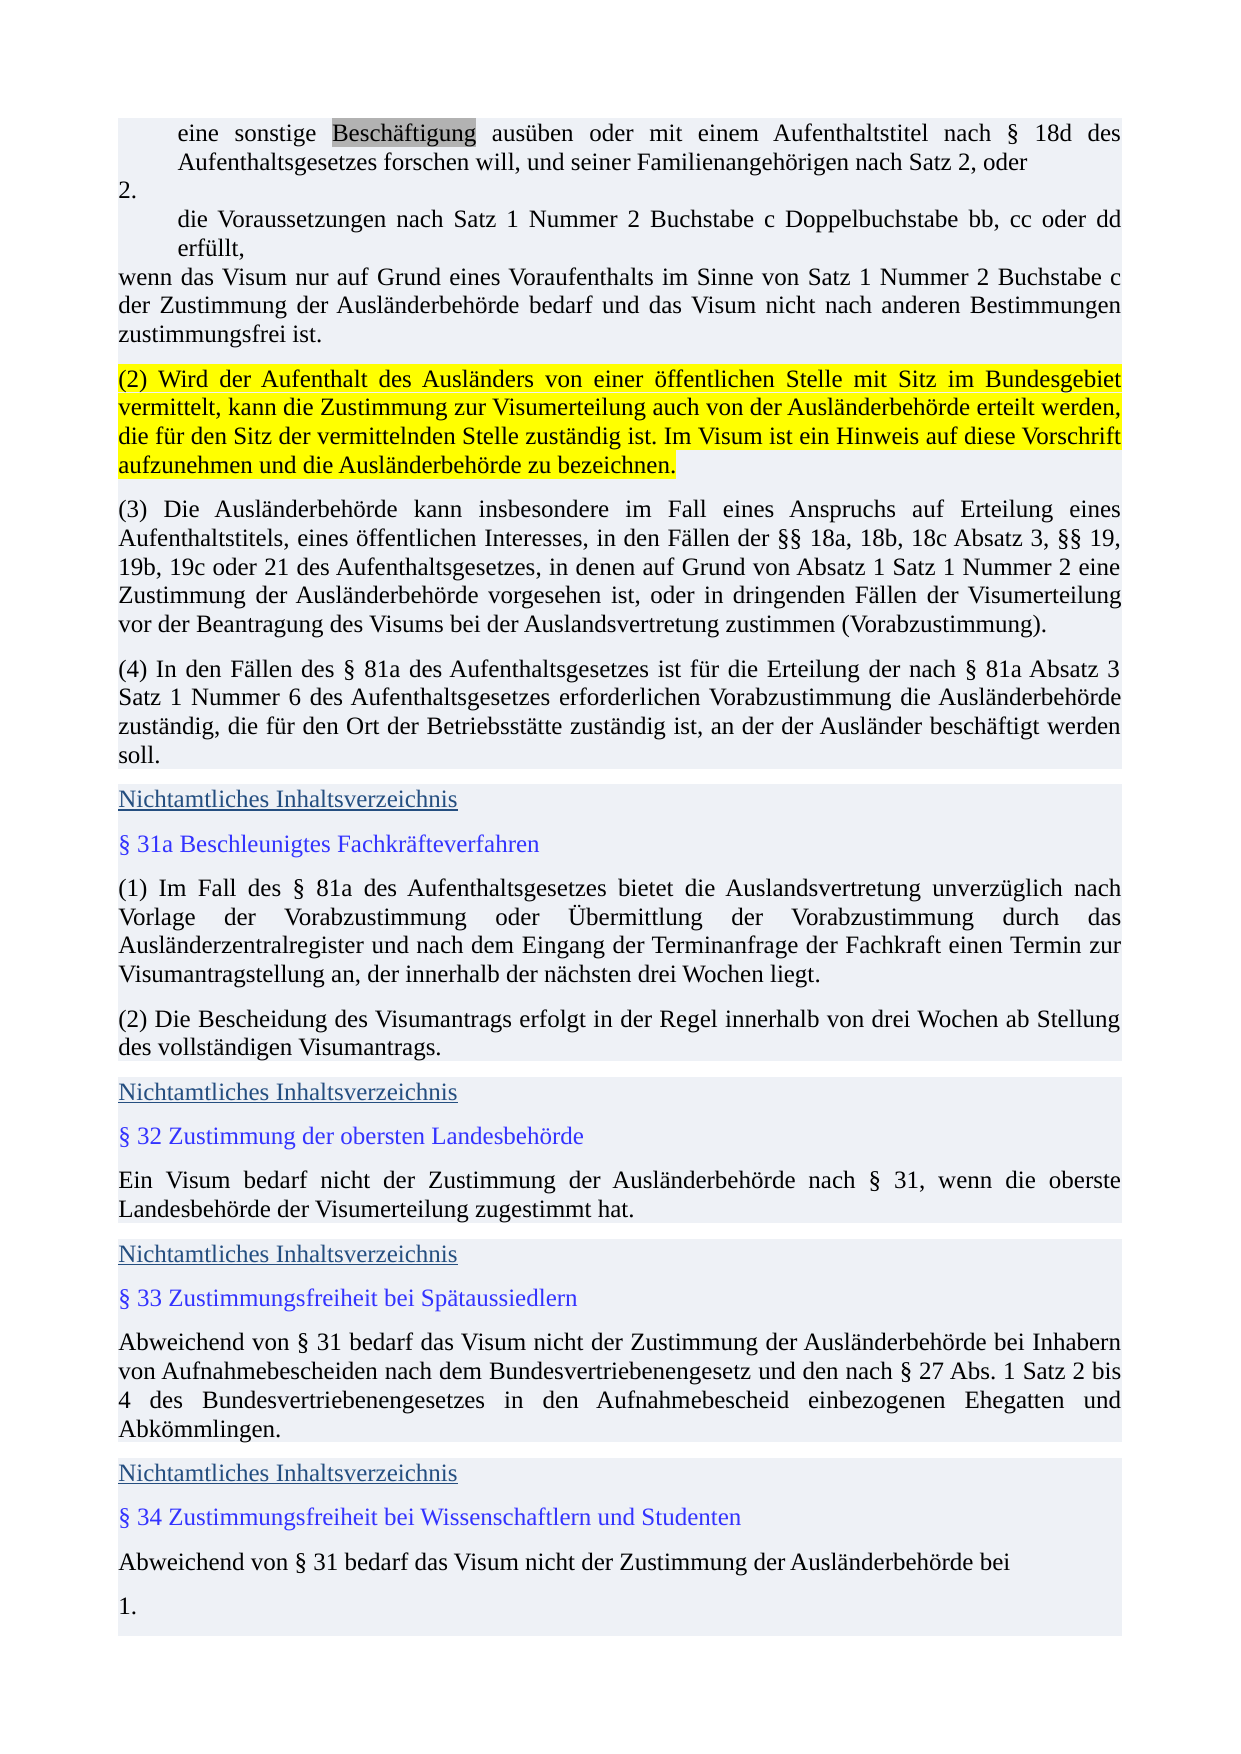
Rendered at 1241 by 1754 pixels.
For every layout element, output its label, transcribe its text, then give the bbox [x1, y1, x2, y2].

text (2) Die Bescheidung des Visumantrags erfolgt in der Regel innerhalb von drei Wochen ab Stellung des vollständigen Visumantrags. [118, 1004, 1122, 1061]
text Nichtamtliches Inhaltsverzeichnis [118, 1239, 1122, 1267]
subtitle 1. [118, 1591, 1122, 1620]
list eine sonstige Beschäftigung ausüben oder mit einem Aufenthaltstitel nach § 18d des Aufenthaltsgesetzes forschen will, und seiner Familienangehörigen nach Satz 2, oder [177, 118, 1122, 176]
text (3) Die Ausländerbehörde kann insbesondere im Fall eines Anspruchs auf Erteilung eines Aufenthaltstitels, eines öffentlichen Interesses, in den Fällen der §§ 18a, 18b, 18c Absatz 3, §§ 19, 19b, 19c oder 21 des Aufenthaltsgesetzes, in denen auf Grund von Absatz 1 Satz 1 Nummer 2 eine Zustimmung der Ausländerbehörde vorgesehen ist, oder in dringenden Fällen der Visumerteilung vor der Beantragung des Visums bei der Auslandsvertretung zustimmen (Vorabzustimmung). [118, 494, 1122, 638]
text (4) In den Fällen des § 81a des Aufenthaltsgesetzes ist für die Erteilung der nach § 81a Absatz 3 Satz 1 Nummer 6 des Aufenthaltsgesetzes erforderlichen Vorabzustimmung die Ausländerbehörde zuständig, die für den Ort der Betriebsstätte zuständig ist, an der der Ausländer beschäftigt werden soll. [118, 654, 1122, 769]
text (1) Im Fall des § 81a des Aufenthaltsgesetzes bietet die Auslandsvertretung unverzüglich nach Vorlage der Vorabzustimmung oder Übermittlung der Vorabzustimmung durch das Ausländerzentralregister und nach dem Eingang der Terminanfrage der Fachkraft einen Termin zur Visumantragstellung an, der innerhalb der nächsten drei Wochen liegt. [118, 873, 1122, 988]
text Nichtamtliches Inhaltsverzeichnis [118, 784, 1122, 813]
text Nichtamtliches Inhaltsverzeichnis [118, 1077, 1122, 1106]
list die Voraussetzungen nach Satz 1 Nummer 2 Buchstabe c Doppelbuchstabe bb, cc oder dd erfüllt, [177, 204, 1122, 262]
text Abweichend von § 31 bedarf das Visum nicht der Zustimmung der Ausländerbehörde bei [118, 1547, 1122, 1576]
text wenn das Visum nur auf Grund eines Voraufenthalts im Sinne von Satz 1 Nummer 2 Buchstabe c der Zustimmung der Ausländerbehörde bedarf und das Visum nicht nach anderen Bestimmungen zustimmungsfrei ist. [118, 262, 1122, 348]
subtitle § 34 Zustimmungsfreiheit bei Wissenschaftlern und Studenten [118, 1502, 1122, 1531]
subtitle § 33 Zustimmungsfreiheit bei Spätaussiedlern [118, 1283, 1122, 1312]
text (2) Wird der Aufenthalt des Ausländers von einer öffentlichen Stelle mit Sitz im Bundesgebiet vermittelt, kann die Zustimmung zur Visumerteilung auch von der Ausländerbehörde erteilt werden, die für den Sitz der vermittelnden Stelle zuständig ist. Im Visum ist ein Hinweis auf diese Vorschrift aufzunehmen und die Ausländerbehörde zu bezeichnen. [118, 364, 1122, 479]
text Ein Visum bedarf nicht der Zustimmung der Ausländerbehörde nach § 31, wenn die oberste Landesbehörde der Visumerteilung zugestimmt hat. [118, 1166, 1122, 1223]
text Nichtamtliches Inhaltsverzeichnis [118, 1458, 1122, 1487]
subtitle § 31a Beschleunigtes Fachkräfteverfahren [118, 829, 1122, 857]
subtitle 2. [118, 176, 1122, 204]
subtitle § 32 Zustimmung der obersten Landesbehörde [118, 1121, 1122, 1150]
text Abweichend von § 31 bedarf das Visum nicht der Zustimmung der Ausländerbehörde bei Inhabern von Aufnahmebescheiden nach dem Bundesvertriebenengesetz und den nach § 27 Abs. 1 Satz 2 bis 4 des Bundesvertriebenengesetzes in den Aufnahmebescheid einbezogenen Ehegatten und Abkömmlingen. [118, 1327, 1122, 1442]
